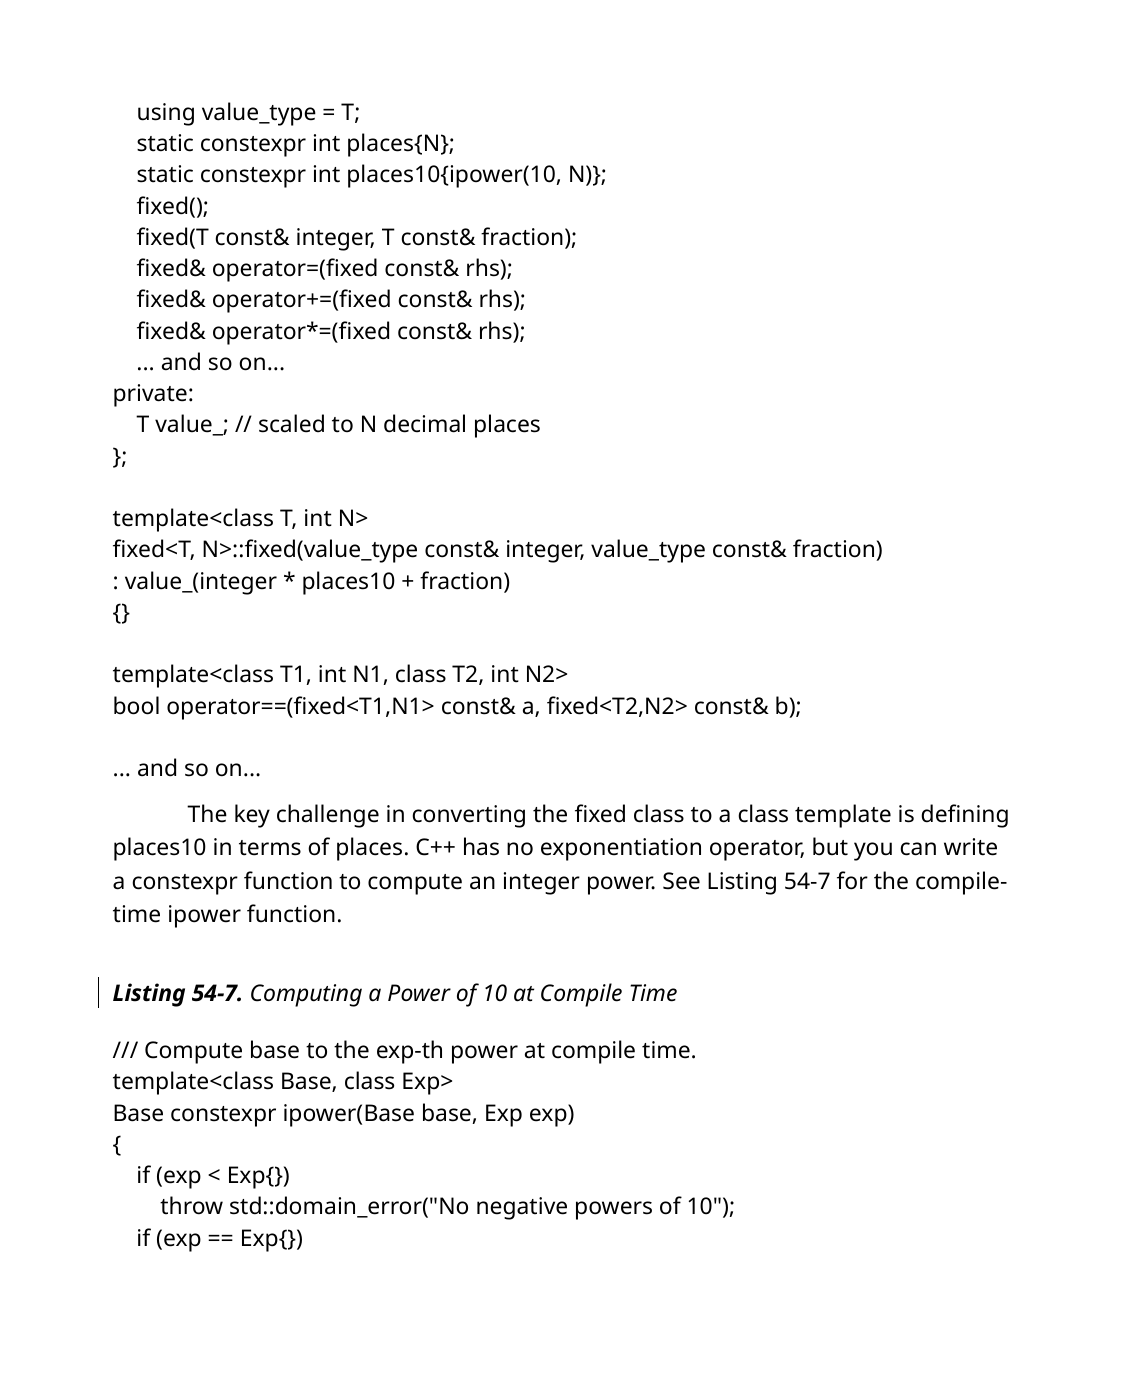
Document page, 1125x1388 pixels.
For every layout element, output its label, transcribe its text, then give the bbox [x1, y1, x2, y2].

text { [112, 1128, 1012, 1159]
text if (exp == Exp{}) [112, 1221, 1012, 1253]
text throw std::domain_error("No negative powers of 10"); [112, 1190, 1012, 1221]
text fixed<T, N>::fixed(value_type const& integer, value_type const& fraction) [112, 533, 1012, 565]
text fixed& operator+=(fixed const& rhs); [112, 283, 1012, 315]
text /// Compute base to the exp-th power at compile time. [112, 1034, 1012, 1065]
text if (exp < Exp{}) [112, 1159, 1012, 1190]
text fixed& operator*=(fixed const& rhs); [112, 315, 1012, 346]
text template<class T1, int N1, class T2, int N2> [112, 658, 1012, 690]
text bool operator==(fixed<T1,N1> const& a, fixed<T2,N2> const& b); [112, 690, 1012, 721]
text T value_; // scaled to N decimal places [112, 408, 1012, 440]
text }; [112, 440, 1012, 471]
text ... and so on... [112, 752, 1012, 783]
text using value_type = T; [112, 96, 1012, 127]
text static constexpr int places10{ipower(10, N)}; [112, 158, 1012, 190]
text ... and so on... [112, 346, 1012, 377]
text template<class Base, class Exp> [112, 1065, 1012, 1096]
text {} [112, 596, 1012, 627]
text private: [112, 377, 1012, 408]
text Listing 54-7. Computing a Power of 10 at Compile Time [112, 977, 1012, 1008]
text fixed(); [112, 190, 1012, 221]
text fixed(T const& integer, T const& fraction); [112, 221, 1012, 252]
text The key challenge in converting the fixed class to a class template is defining places10 in terms of places. C++ has no exponentiation operator, but you can write a constexpr function to compute an integer power. See Listing 54-7 for the compile-time ipower function. [112, 796, 1012, 929]
text : value_(integer * places10 + fraction) [112, 565, 1012, 596]
text Base constexpr ipower(Base base, Exp exp) [112, 1096, 1012, 1128]
text template<class T, int N> [112, 502, 1012, 533]
text fixed& operator=(fixed const& rhs); [112, 252, 1012, 283]
text static constexpr int places{N}; [112, 127, 1012, 158]
